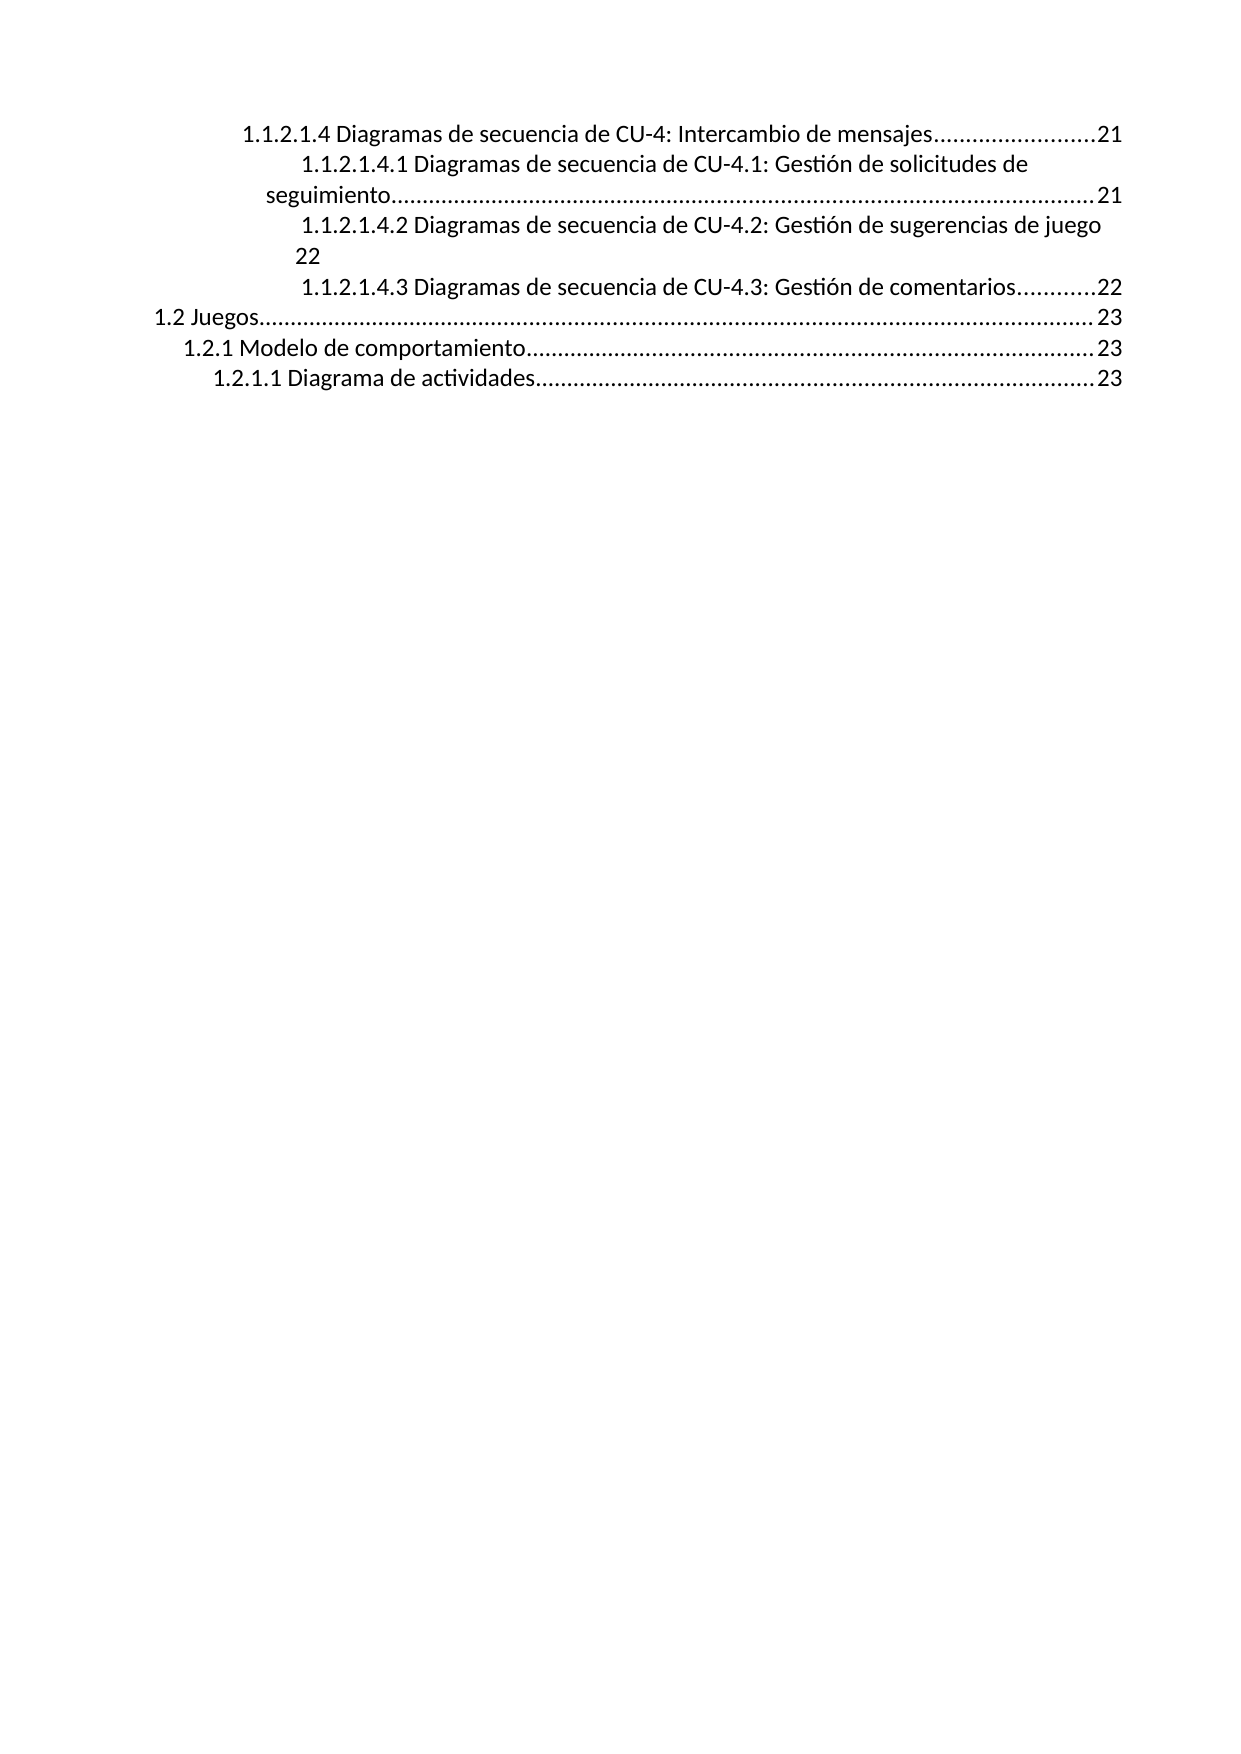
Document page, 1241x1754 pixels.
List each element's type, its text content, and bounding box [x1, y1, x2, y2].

text 1.1.2.1.4.2 Diagramas de secuencia de CU-4.2: Gestión de sugerencias de juego 22 [266, 210, 1122, 271]
text 1.2.1.1 Diagrama de actividades 23 [207, 362, 1122, 393]
text 1.2 Juegos 23 [148, 301, 1122, 332]
text 1.1.2.1.4.3 Diagramas de secuencia de CU-4.3: Gestión de comentarios 22 [266, 271, 1122, 301]
text 1.2.1 Modelo de comportamiento 23 [177, 332, 1122, 362]
text 1.1.2.1.4 Diagramas de secuencia de CU-4: Intercambio de mensajes 21 [236, 118, 1122, 149]
text 1.1.2.1.4.1 Diagramas de secuencia de CU-4.1: Gestión de solicitudes de seguimiento 21 [266, 149, 1122, 210]
